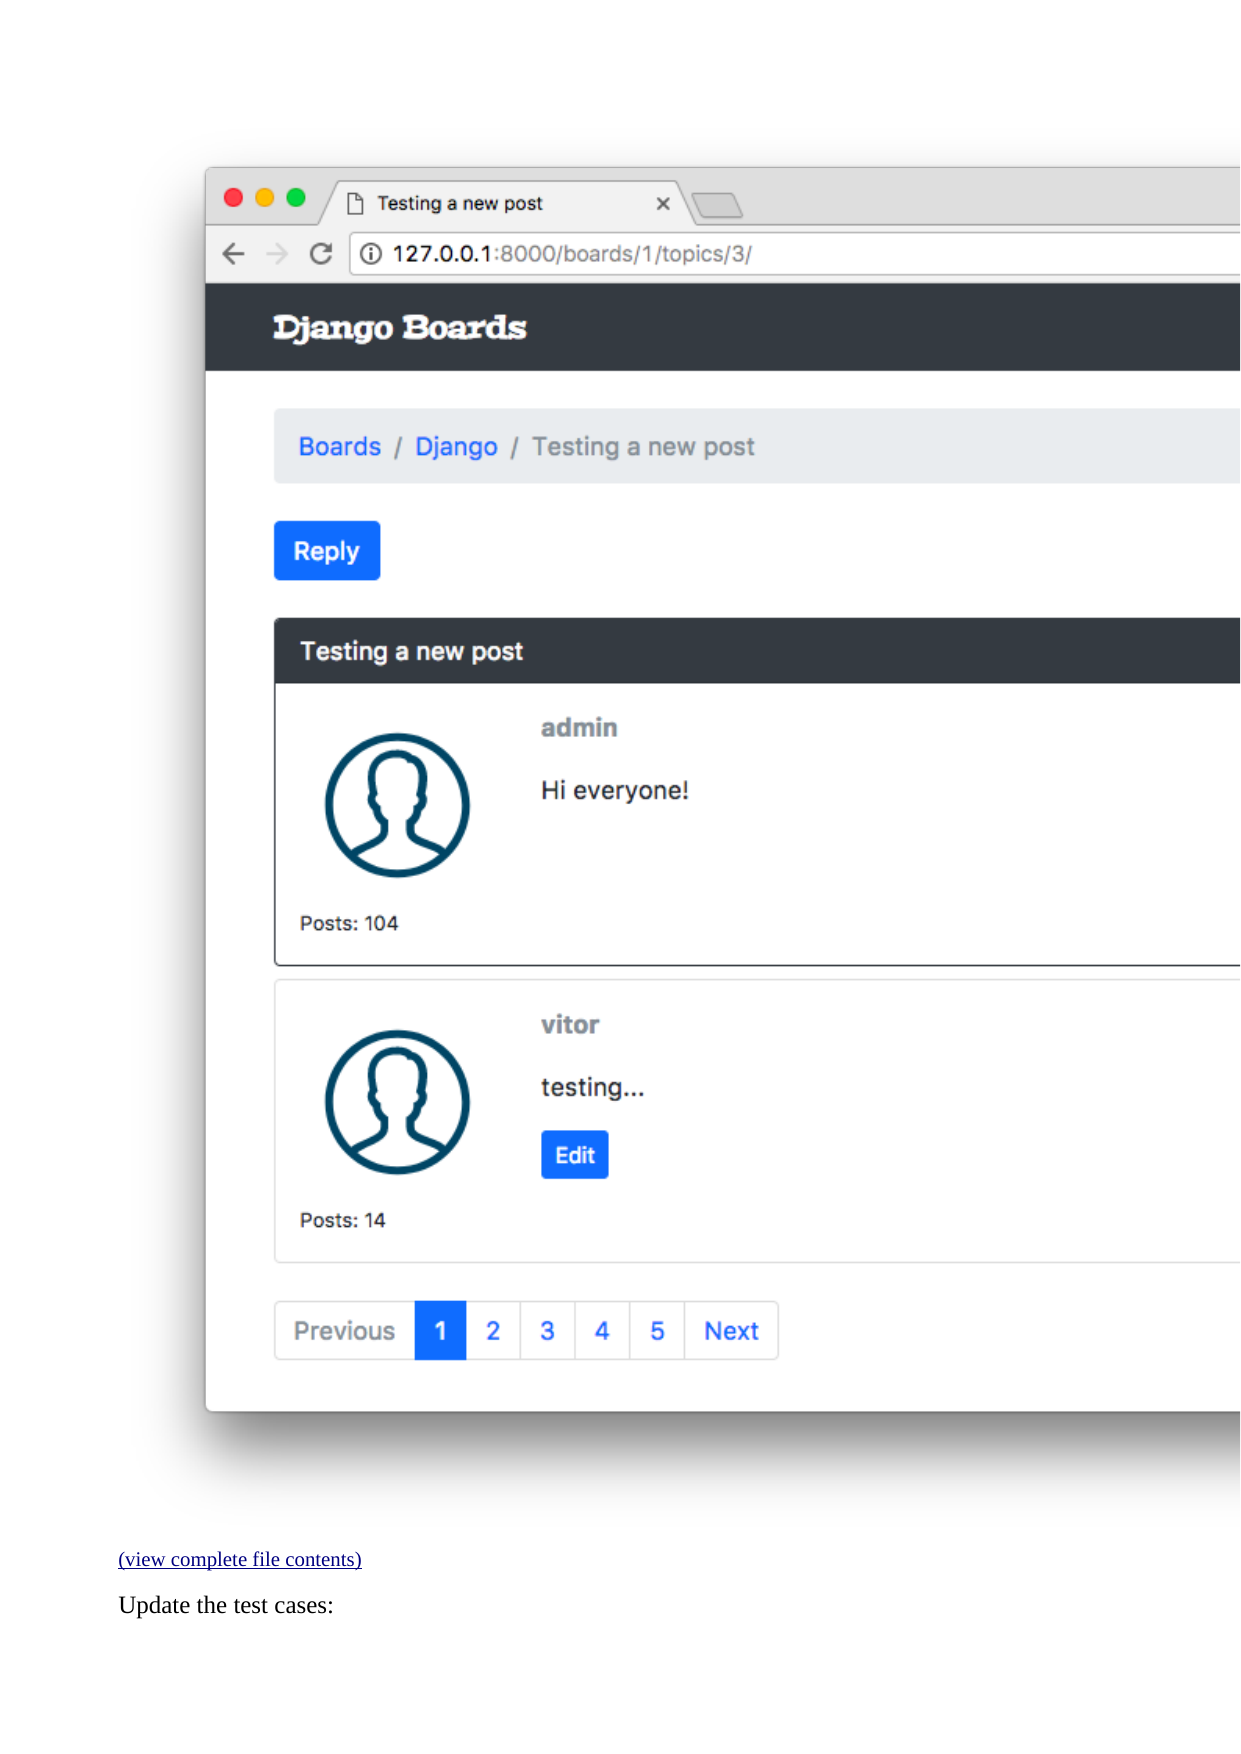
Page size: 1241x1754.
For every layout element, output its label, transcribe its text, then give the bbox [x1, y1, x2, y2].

picture [118, 118, 1241, 1537]
text Update the test cases: [118, 1591, 1122, 1619]
text (view complete file contents) [118, 1537, 1122, 1571]
